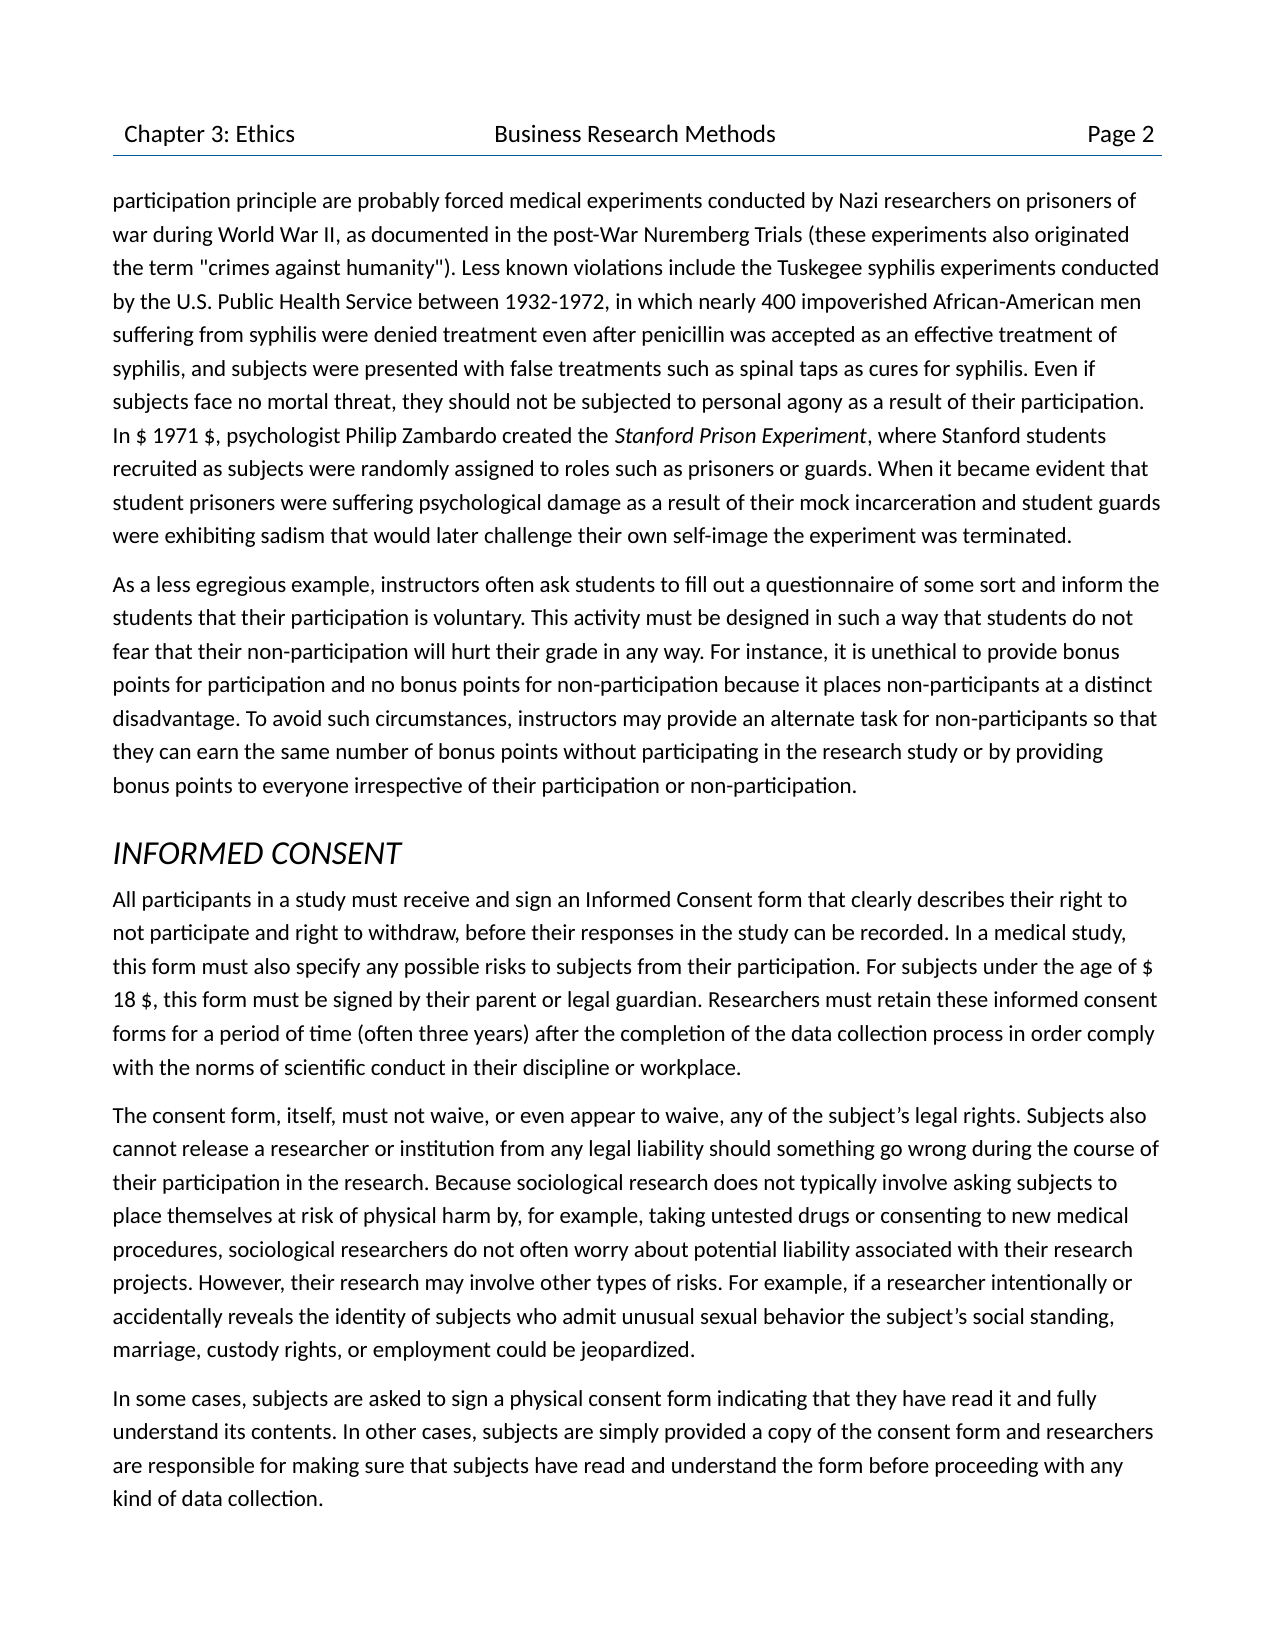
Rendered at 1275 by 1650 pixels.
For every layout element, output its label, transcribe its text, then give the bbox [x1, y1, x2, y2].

text As a less egregious example, instructors often ask students to fill out a questionnaire of some sort and inform the students that their participation is voluntary. This activity must be designed in such a way that students do not fear that their non-participation will hurt their grade in any way. For instance, it is unethical to provide bonus points for participation and no bonus points for non-participation because it places non-participants at a distinct disadvantage. To avoid such circumstances, instructors may provide an alternate task for non-participants so that they can earn the same number of bonus points without participating in the research study or by providing bonus points to everyone irrespective of their participation or non-participation. [112, 570, 1162, 799]
text The consent form, itself, must not waive, or even appear to waive, any of the subject’s legal rights. Subjects also cannot release a researcher or institution from any legal liability should something go wrong during the course of their participation in the research. Because sociological research does not typically involve asking subjects to place themselves at risk of physical harm by, for example, taking untested drugs or consenting to new medical procedures, sociological researchers do not often worry about potential liability associated with their research projects. However, their research may involve other types of risks. For example, if a researcher intentionally or accidentally reveals the identity of subjects who admit unusual sexual behavior the subject’s social standing, marriage, custody rights, or employment could be jeopardized. [112, 1101, 1162, 1364]
text All participants in a study must receive and sign an Informed Consent form that clearly describes their right to not participate and right to withdraw, before their responses in the study can be recorded. In a medical study, this form must also specify any possible risks to subjects from their participation. For subjects under the age of $ 18 $, this form must be signed by their parent or legal guardian. Researchers must retain these informed consent forms for a period of time (often three years) after the completion of the data collection process in order comply with the norms of scientific conduct in their discipline or workplace. [112, 885, 1162, 1081]
text In some cases, subjects are asked to sign a physical consent form indicating that they have read it and fully understand its contents. In other cases, subjects are simply provided a copy of the consent form and researchers are responsible for making sure that subjects have read and understand the form before proceeding with any kind of data collection. [112, 1384, 1162, 1512]
text participation principle are probably forced medical experiments conducted by Nazi researchers on prisoners of war during World War II, as documented in the post-War Nuremberg Trials (these experiments also originated the term "crimes against humanity"). Less known violations include the Tuskegee syphilis experiments conducted by the U.S. Public Health Service between 1932-1972, in which nearly 400 impoverished African-American men suffering from syphilis were denied treatment even after penicillin was accepted as an effective treatment of syphilis, and subjects were presented with false treatments such as spinal taps as cures for syphilis. Even if subjects face no mortal threat, they should not be subjected to personal agony as a result of their participation. In $ 1971 $, psychologist Philip Zambardo created the Stanford Prison Experiment, where Stanford students recruited as subjects were randomly assigned to roles such as prisoners or guards. When it became evident that student prisoners were suffering psychological damage as a result of their mock incarceration and student guards were exhibiting sadism that would later challenge their own self-image the experiment was terminated. [112, 186, 1162, 549]
subtitle Informed Consent [112, 832, 1162, 872]
